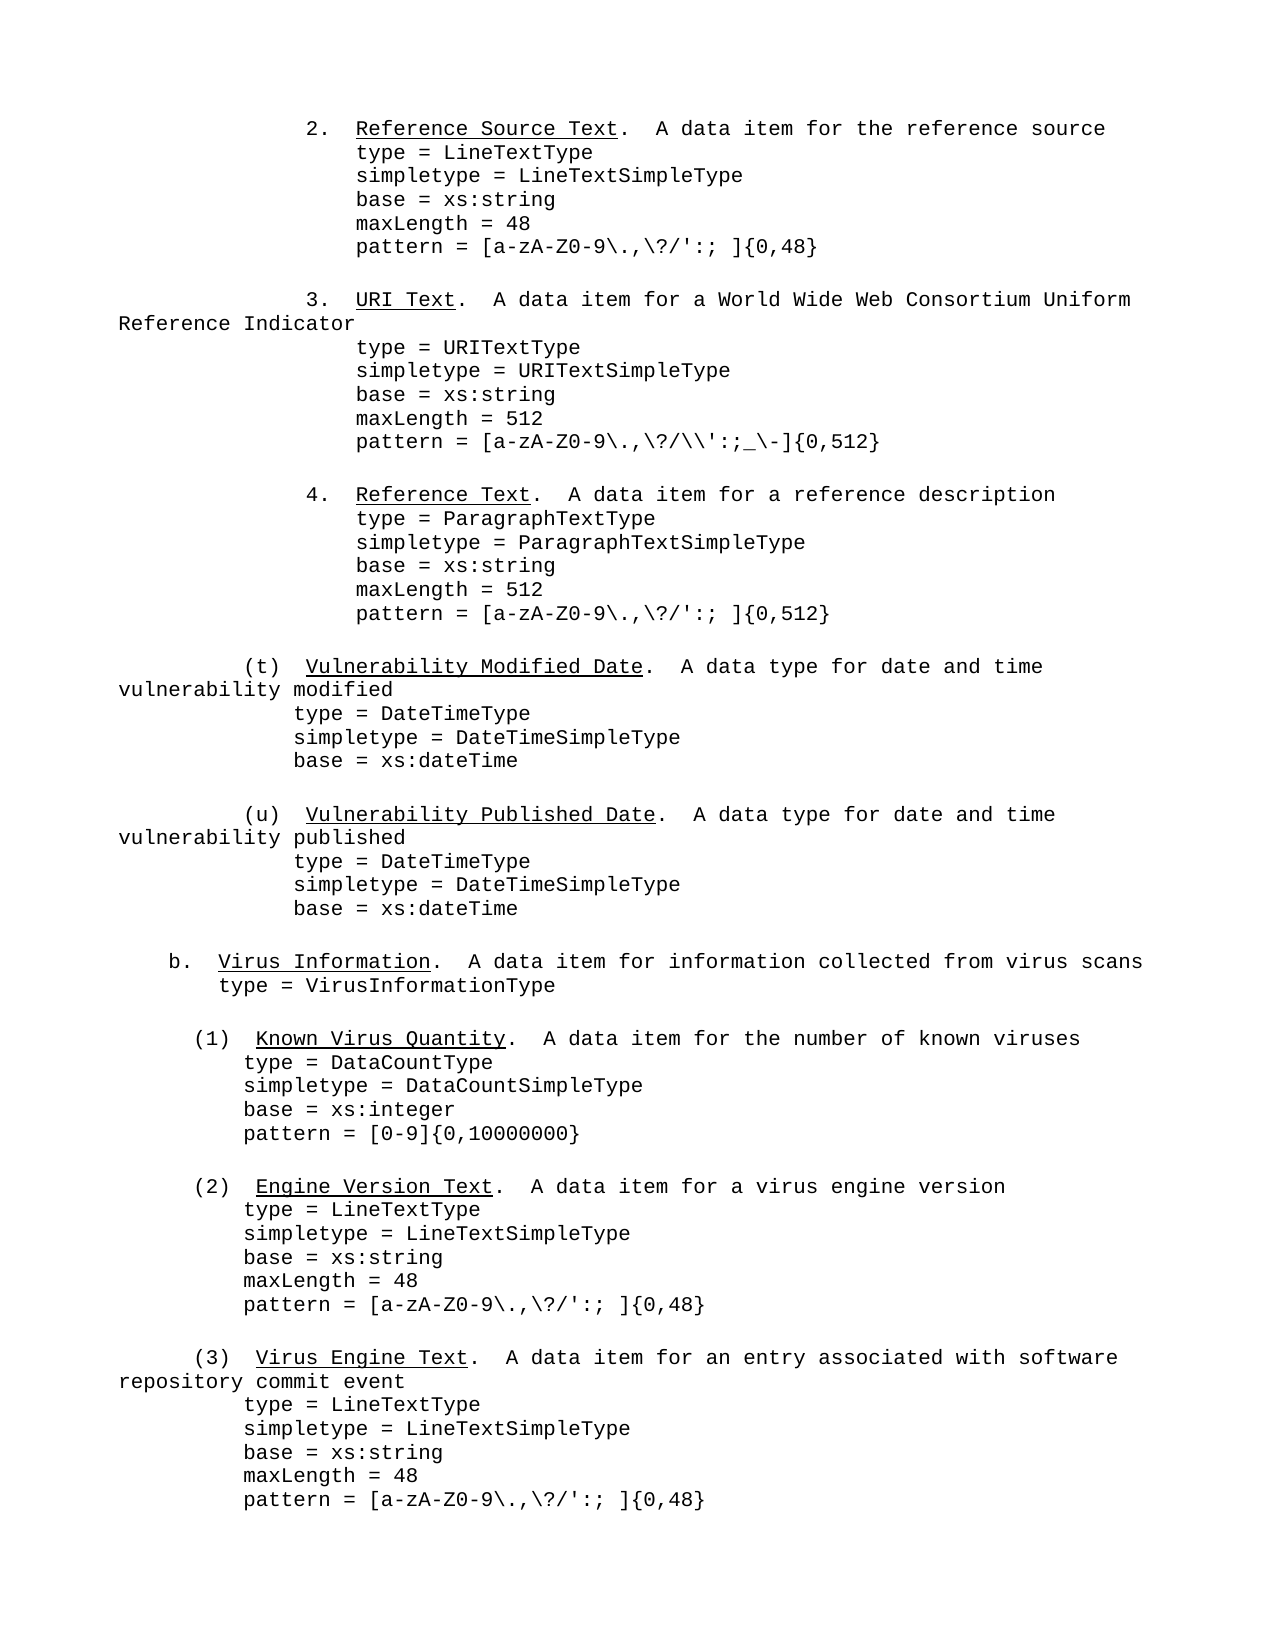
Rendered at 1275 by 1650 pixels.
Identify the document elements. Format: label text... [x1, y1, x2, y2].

text simpletype = ParagraphTextSimpleType [118, 532, 1157, 555]
text simpletype = LineTextSimpleType [118, 165, 1157, 189]
text base = xs:dateTime [118, 750, 1157, 774]
text (2) Engine Version Text. A data item for a virus engine version [118, 1176, 1157, 1199]
text type = LineTextType [118, 142, 1157, 165]
text simpletype = URITextSimpleType [118, 360, 1157, 384]
text b. Virus Information. A data item for information collected from virus scans [118, 951, 1157, 975]
text pattern = [a-zA-Z0-9\.,\?/\\':;_\-]{0,512} [118, 431, 1157, 455]
text maxLength = 512 [118, 579, 1157, 603]
text base = xs:string [118, 555, 1157, 579]
text base = xs:string [118, 1442, 1157, 1465]
text maxLength = 512 [118, 408, 1157, 431]
text pattern = [a-zA-Z0-9\.,\?/':; ]{0,48} [118, 1294, 1157, 1318]
text maxLength = 48 [118, 1465, 1157, 1489]
text simpletype = LineTextSimpleType [118, 1418, 1157, 1442]
text type = DataCountType [118, 1052, 1157, 1075]
text maxLength = 48 [118, 213, 1157, 236]
text base = xs:string [118, 384, 1157, 408]
text type = DateTimeType [118, 851, 1157, 874]
text (u) Vulnerability Published Date. A data type for date and time vulnerability published [118, 803, 1157, 851]
text type = LineTextType [118, 1199, 1157, 1223]
text 3. URI Text. A data item for a World Wide Web Consortium Uniform Reference Indicator [118, 289, 1157, 337]
text (t) Vulnerability Modified Date. A data type for date and time vulnerability modified [118, 656, 1157, 703]
text pattern = [a-zA-Z0-9\.,\?/':; ]{0,512} [118, 603, 1157, 626]
text simpletype = DateTimeSimpleType [118, 727, 1157, 750]
text 4. Reference Text. A data item for a reference description [118, 484, 1157, 508]
text base = xs:string [118, 1247, 1157, 1270]
text pattern = [a-zA-Z0-9\.,\?/':; ]{0,48} [118, 1489, 1157, 1513]
text pattern = [a-zA-Z0-9\.,\?/':; ]{0,48} [118, 236, 1157, 260]
text simpletype = DataCountSimpleType [118, 1075, 1157, 1099]
text type = ParagraphTextType [118, 508, 1157, 532]
text base = xs:integer [118, 1099, 1157, 1123]
text type = URITextType [118, 337, 1157, 360]
text simpletype = DateTimeSimpleType [118, 874, 1157, 898]
text base = xs:string [118, 189, 1157, 213]
text simpletype = LineTextSimpleType [118, 1223, 1157, 1247]
text type = LineTextType [118, 1394, 1157, 1418]
text type = DateTimeType [118, 703, 1157, 727]
text maxLength = 48 [118, 1270, 1157, 1294]
text base = xs:dateTime [118, 898, 1157, 922]
text type = VirusInformationType [118, 975, 1157, 998]
text (1) Known Virus Quantity. A data item for the number of known viruses [118, 1028, 1157, 1052]
text 2. Reference Source Text. A data item for the reference source [118, 118, 1157, 142]
text pattern = [0-9]{0,10000000} [118, 1123, 1157, 1146]
text (3) Virus Engine Text. A data item for an entry associated with software repository commit event [118, 1347, 1157, 1394]
